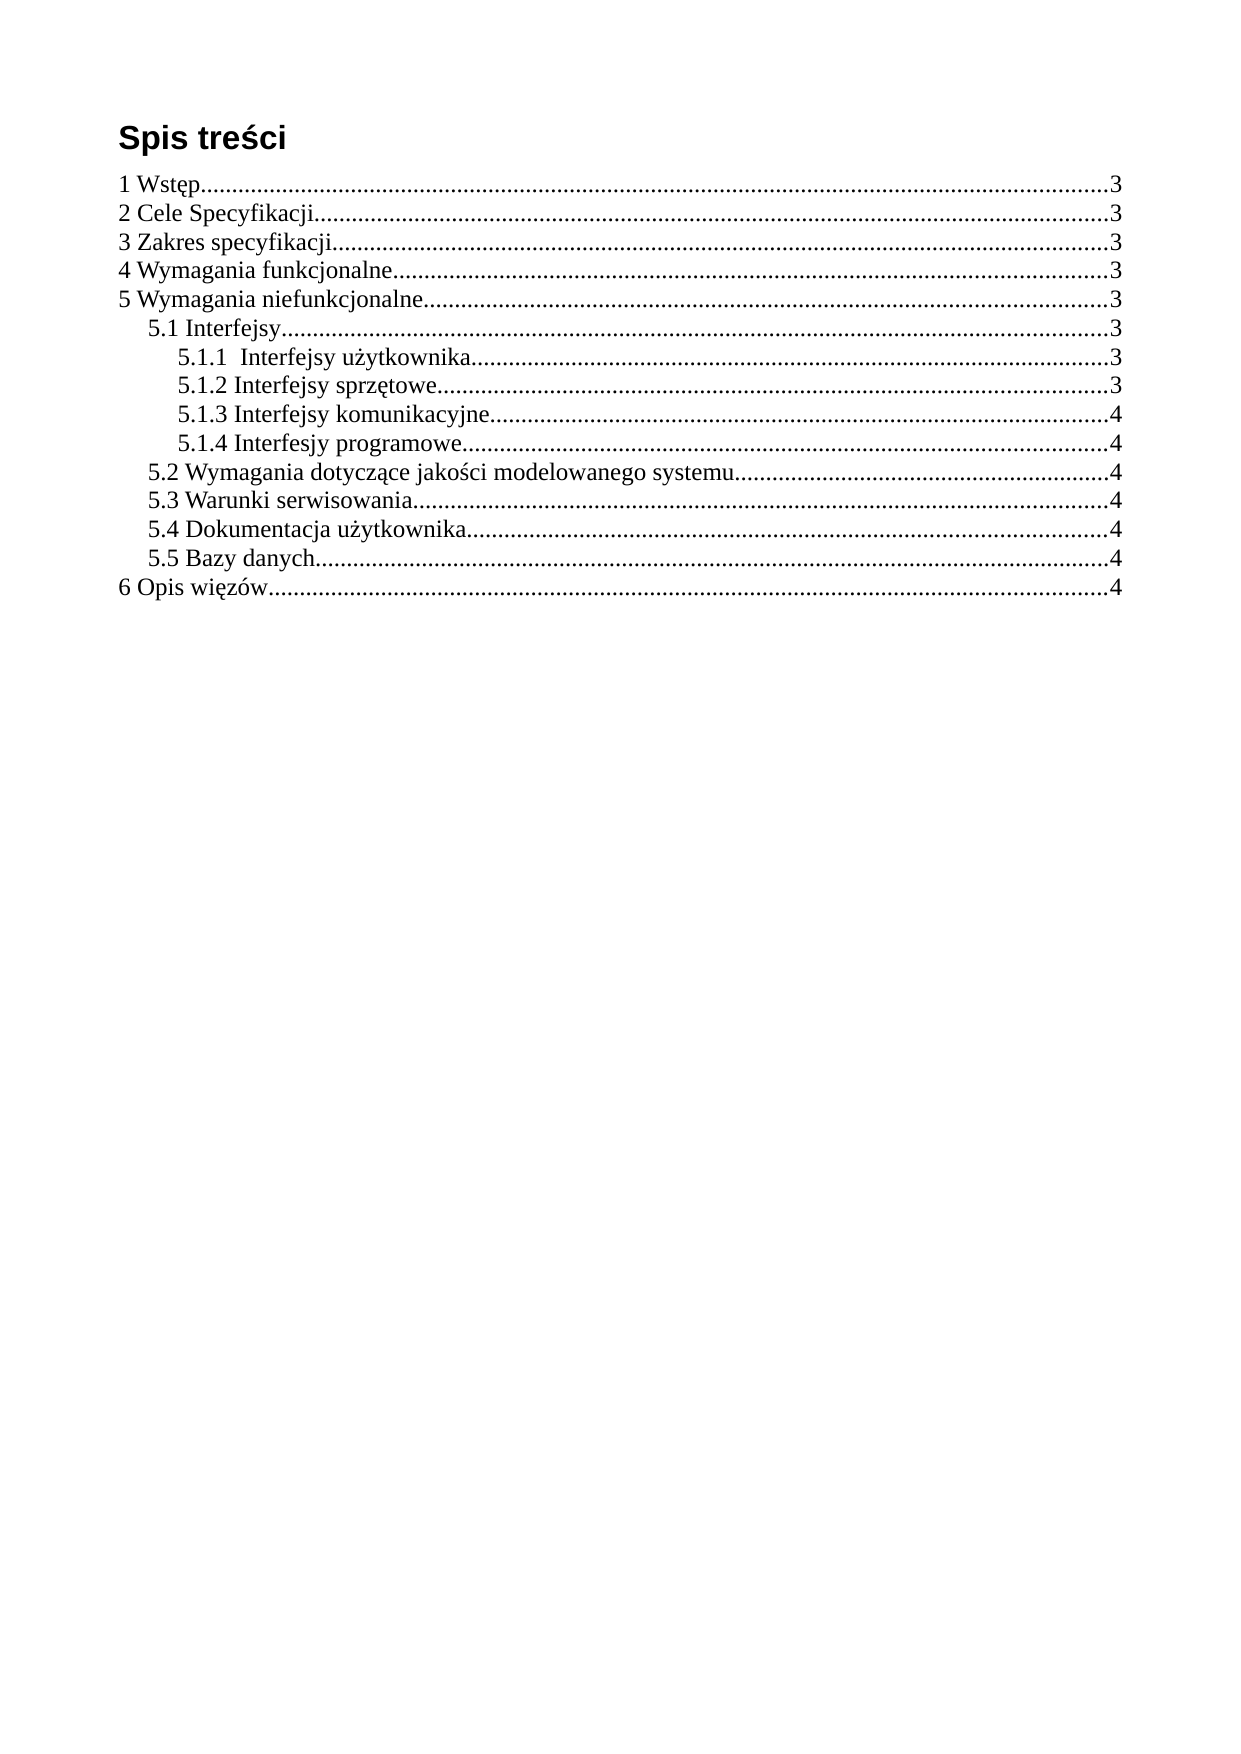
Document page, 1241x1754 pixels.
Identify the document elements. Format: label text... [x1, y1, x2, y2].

subtitle Spis treści [118, 118, 1122, 157]
text 5.4 Dokumentacja użytkownika 4 [148, 514, 1122, 543]
text 5.5 Bazy danych 4 [148, 543, 1122, 572]
text 4 Wymagania funkcjonalne 3 [118, 255, 1122, 284]
text 5.1.3 Interfejsy komunikacyjne 4 [177, 399, 1122, 428]
text 5.1.1 Interfejsy użytkownika 3 [177, 342, 1122, 370]
text 5 Wymagania niefunkcjonalne 3 [118, 284, 1122, 313]
text 2 Cele Specyfikacji 3 [118, 198, 1122, 227]
text 5.1.4 Interfesjy programowe 4 [177, 428, 1122, 457]
text 3 Zakres specyfikacji 3 [118, 227, 1122, 255]
text 5.2 Wymagania dotyczące jakości modelowanego systemu 4 [148, 457, 1122, 485]
text 1 Wstęp 3 [118, 169, 1122, 198]
text 5.3 Warunki serwisowania 4 [148, 485, 1122, 514]
text 5.1 Interfejsy 3 [148, 313, 1122, 342]
text 5.1.2 Interfejsy sprzętowe 3 [177, 370, 1122, 399]
text 6 Opis więzów 4 [118, 572, 1122, 600]
